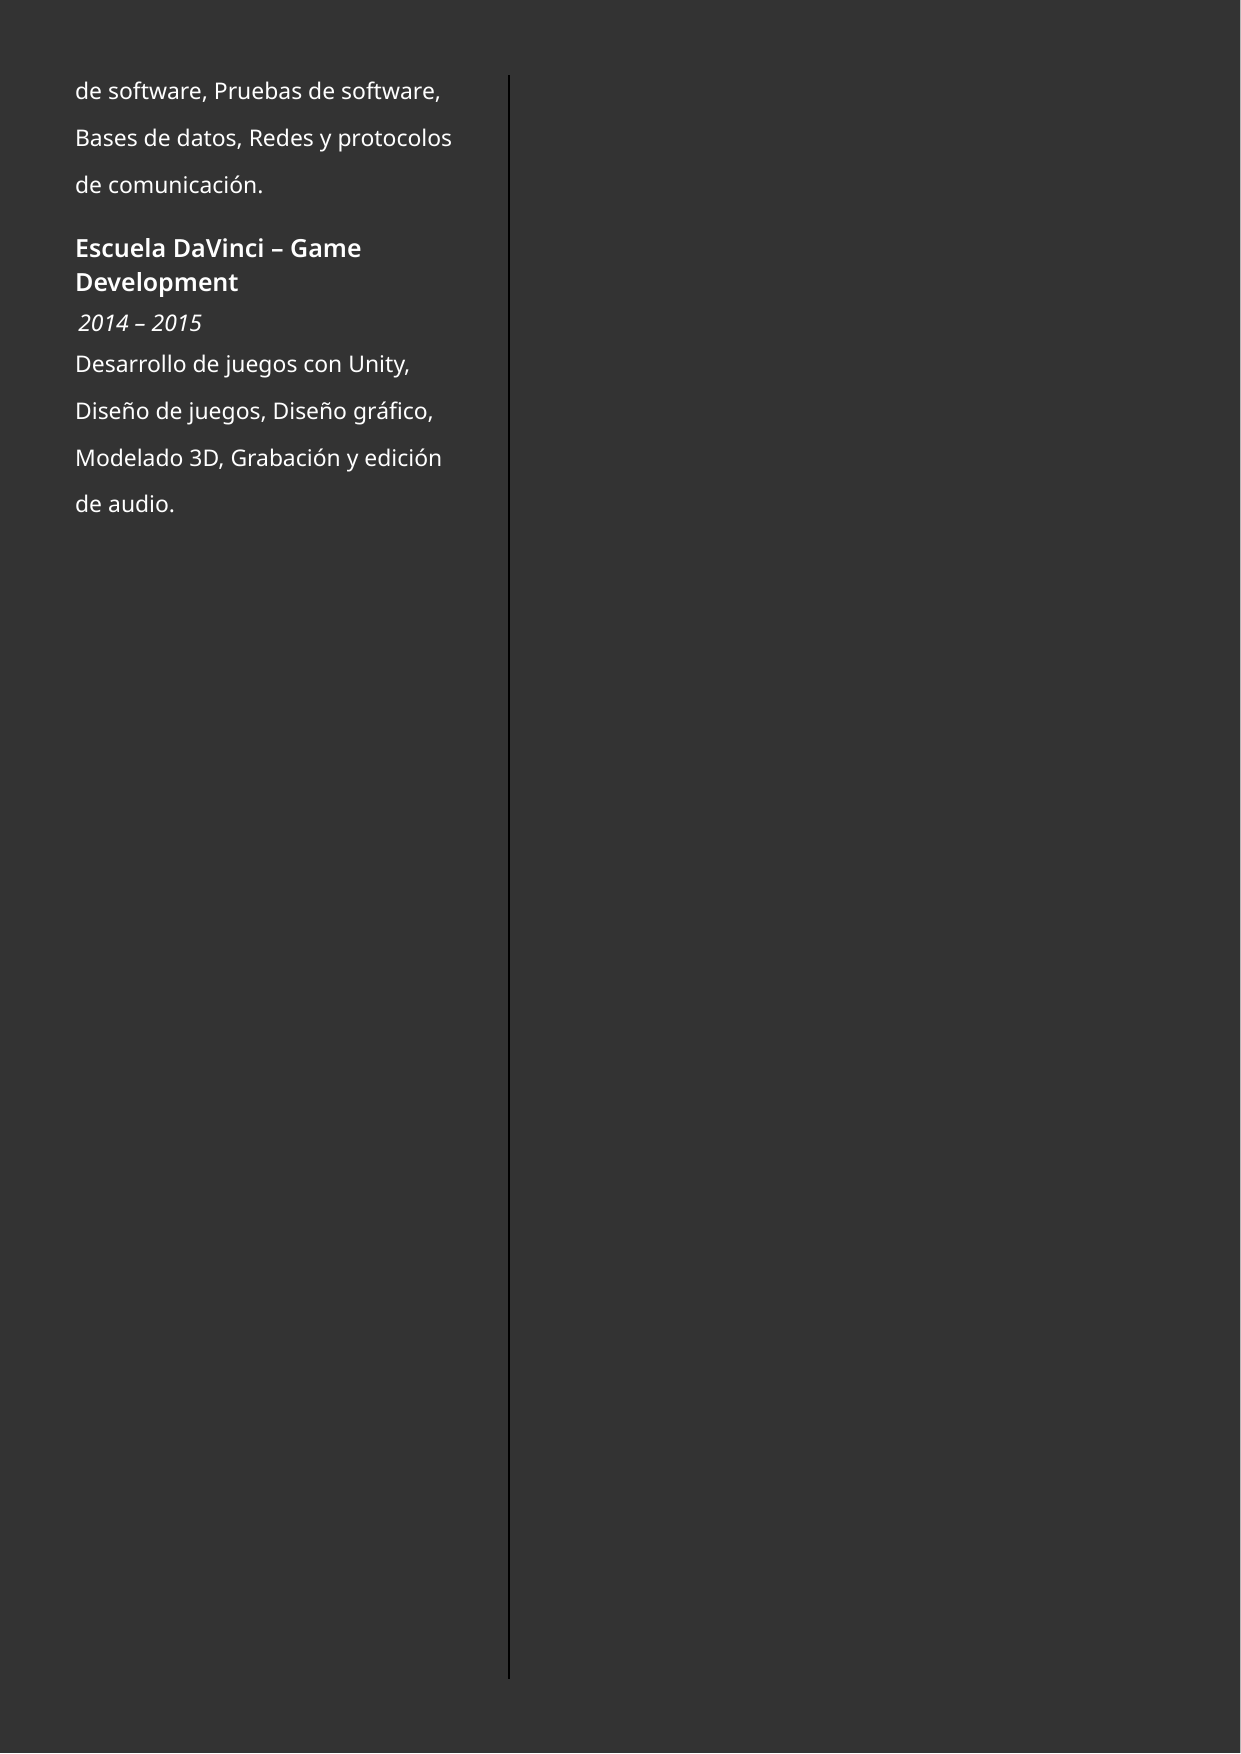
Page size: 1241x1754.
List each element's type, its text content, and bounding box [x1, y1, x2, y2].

text de software, Pruebas de software, Bases de datos, Redes y protocolos de comunicación. [75, 75, 471, 200]
subtitle 2014 – 2015 [75, 304, 471, 342]
text Desarrollo de juegos con Unity, Diseño de juegos, Diseño gráfico, Modelado 3D, Grabación y edición de audio. [75, 348, 471, 519]
subtitle Escuela DaVinci – Game Development [75, 230, 471, 298]
